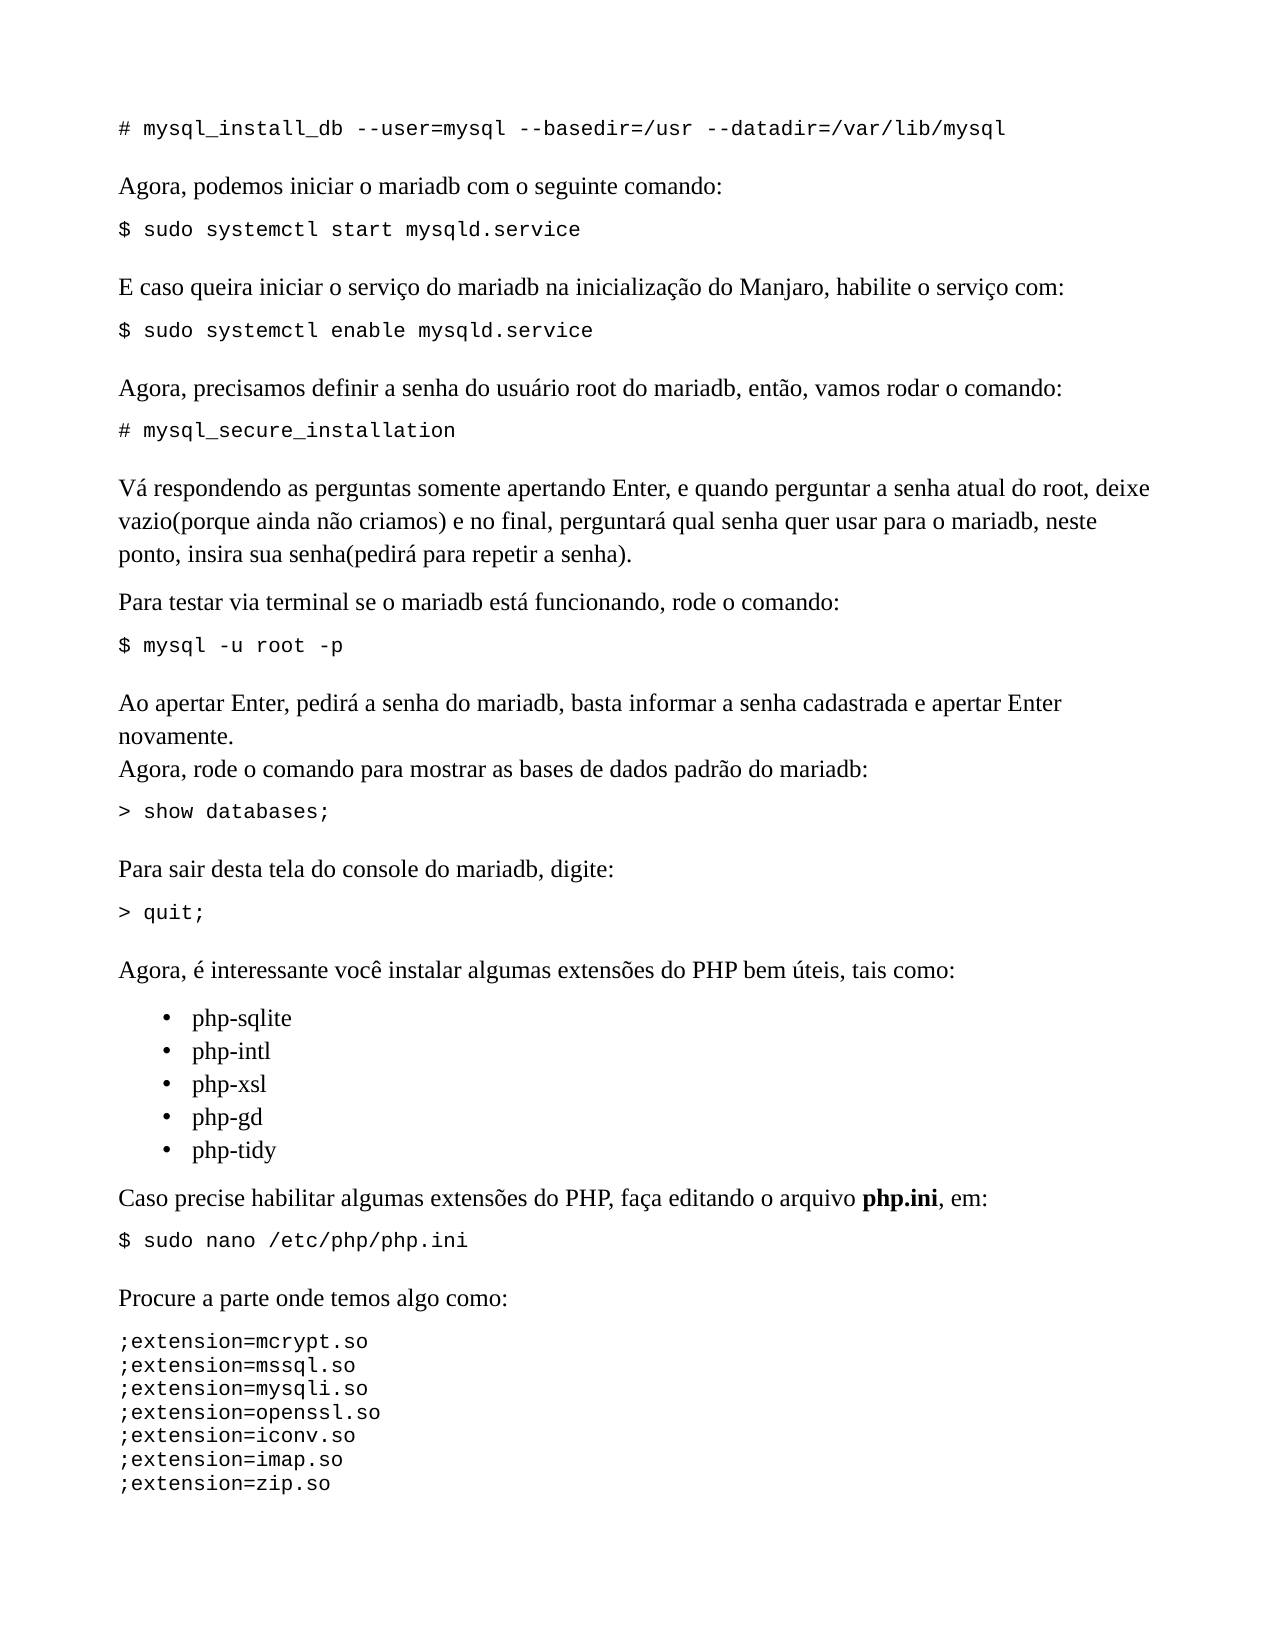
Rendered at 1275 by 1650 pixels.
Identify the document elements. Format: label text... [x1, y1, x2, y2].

text Para testar via terminal se o mariadb está funcionando, rode o comando: [118, 587, 1157, 616]
text $ sudo systemctl start mysqld.service [118, 219, 1157, 242]
text ;extension=iconv.so [118, 1426, 1157, 1449]
text ;extension=mcrypt.so [118, 1331, 1157, 1354]
list php-sqlite [162, 1003, 1157, 1032]
text $ sudo systemctl enable mysqld.service [118, 319, 1157, 343]
text Agora, podemos iniciar o mariadb com o seguinte comando: [118, 171, 1157, 200]
text $ mysql -u root -p [118, 635, 1157, 658]
text Agora, é interessante você instalar algumas extensões do PHP bem úteis, tais como: [118, 955, 1157, 984]
text E caso queira iniciar o serviço do mariadb na inicialização do Manjaro, habilite o serviço com: [118, 272, 1157, 301]
text > show databases; [118, 801, 1157, 825]
text ;extension=mssql.so [118, 1354, 1157, 1378]
text # mysql_install_db --user=mysql --basedir=/usr --datadir=/var/lib/mysql [118, 118, 1157, 142]
text Vá respondendo as perguntas somente apertando Enter, e quando perguntar a senha atual do root, deixe vazio(porque ainda não criamos) e no final, perguntará qual senha quer usar para o mariadb, neste ponto, insira sua senha(pedirá para repetir a senha). [118, 473, 1157, 568]
list php-xsl [162, 1069, 1157, 1098]
text # mysql_secure_installation [118, 420, 1157, 444]
list php-gd [162, 1102, 1157, 1131]
text Caso precise habilitar algumas extensões do PHP, faça editando o arquivo php.ini, em: [118, 1183, 1157, 1211]
text ;extension=openssl.so [118, 1402, 1157, 1426]
text $ sudo nano /etc/php/php.ini [118, 1230, 1157, 1254]
text Agora, precisamos definir a senha do usuário root do mariadb, então, vamos rodar o comando: [118, 373, 1157, 401]
text ;extension=mysqli.so [118, 1378, 1157, 1402]
text ;extension=imap.so [118, 1449, 1157, 1473]
text ;extension=zip.so [118, 1473, 1157, 1496]
text > quit; [118, 902, 1157, 926]
list php-tidy [162, 1135, 1157, 1164]
text Procure a parte onde temos algo como: [118, 1283, 1157, 1312]
list php-intl [162, 1036, 1157, 1065]
text Ao apertar Enter, pedirá a senha do mariadb, basta informar a senha cadastrada e apertar Enter novamente. Agora, rode o comando para mostrar as bases de dados padrão do mariadb: [118, 688, 1157, 783]
text Para sair desta tela do console do mariadb, digite: [118, 854, 1157, 883]
